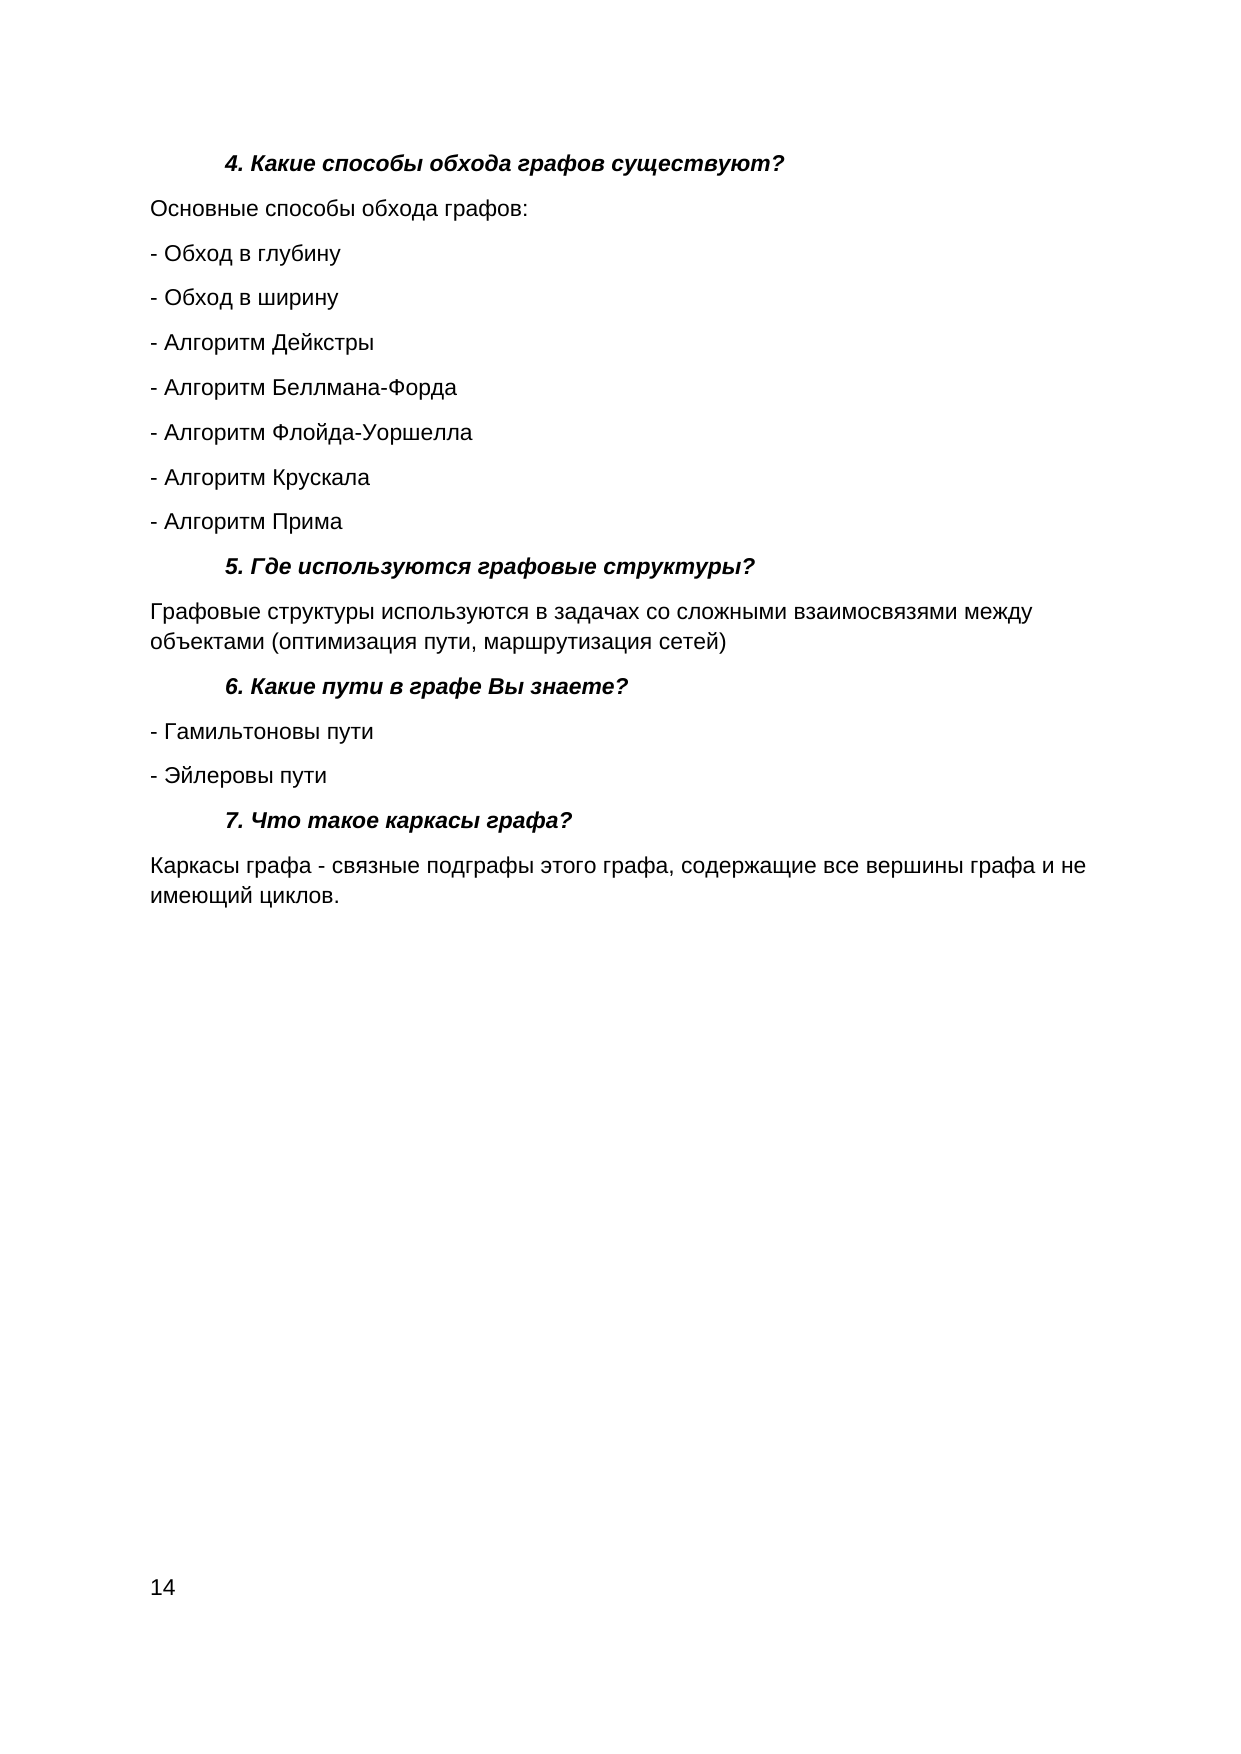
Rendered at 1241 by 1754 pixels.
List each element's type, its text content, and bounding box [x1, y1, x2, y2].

text - Алгоритм Флойда-Уоршелла [150, 419, 1090, 445]
text 4. Какие способы обхода графов существуют? [150, 150, 1090, 176]
text - Алгоритм Беллмана-Форда [150, 374, 1090, 400]
text - Алгоритм Крускала [150, 463, 1090, 490]
text - Эйлеровы пути [150, 762, 1090, 789]
text - Алгоритм Прима [150, 508, 1090, 535]
text - Алгоритм Дейкстры [150, 329, 1090, 356]
text 7. Что такое каркасы графа? [150, 807, 1090, 834]
text Основные способы обхода графов: [150, 195, 1090, 221]
text Каркасы графа - связные подграфы этого графа, содержащие все вершины графа и не имеющий циклов. [150, 852, 1090, 909]
text 5. Где используются графовые структуры? [150, 553, 1090, 579]
text Графовые структуры используются в задачах со сложными взаимосвязями между объектами (оптимизация пути, маршрутизация сетей) [150, 598, 1090, 654]
text 6. Какие пути в графе Вы знаете? [150, 673, 1090, 699]
text - Обход в глубину [150, 239, 1090, 266]
text - Гамильтоновы пути [150, 718, 1090, 744]
text - Обход в ширину [150, 284, 1090, 311]
